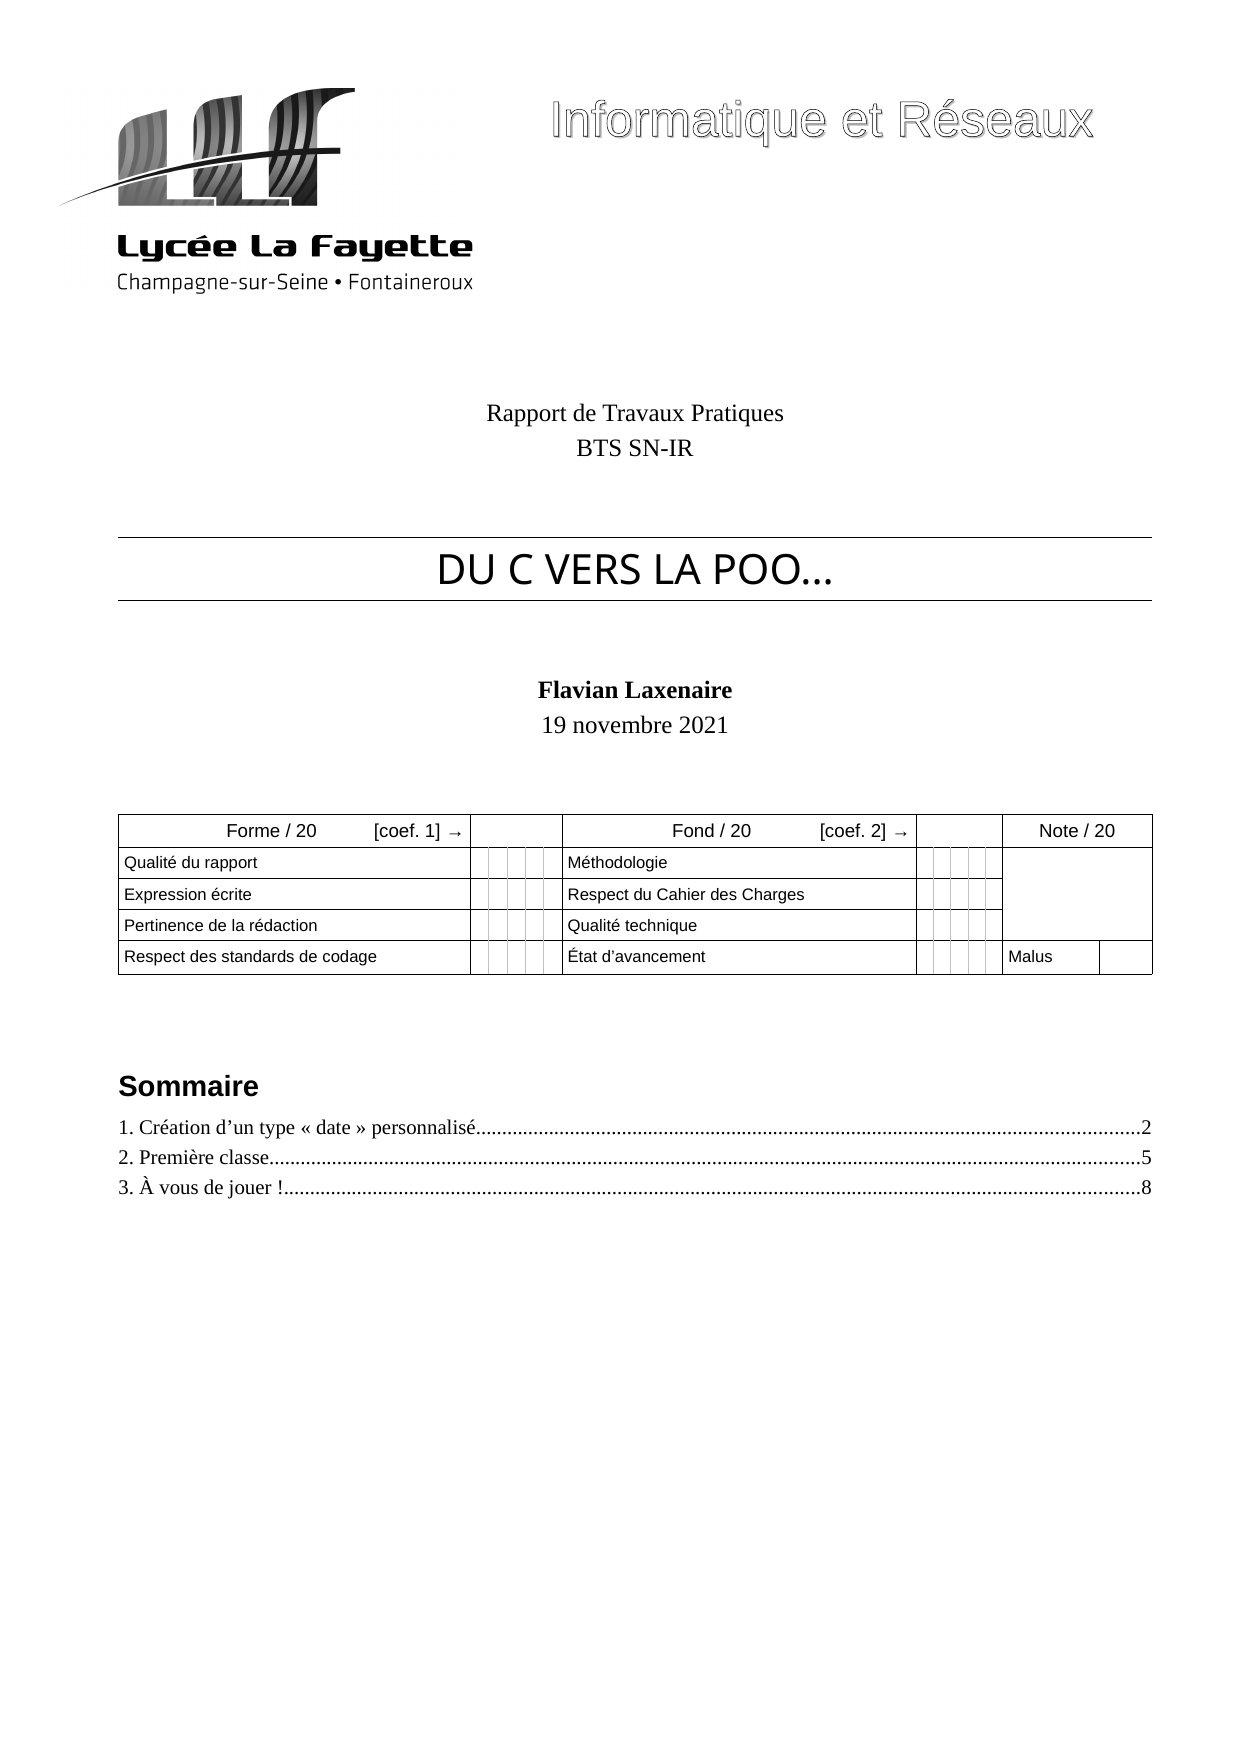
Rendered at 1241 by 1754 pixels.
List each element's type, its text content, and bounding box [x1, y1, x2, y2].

table_cell [969, 941, 985, 974]
table_cell [934, 941, 950, 974]
table_cell [934, 910, 950, 940]
table_cell [526, 848, 543, 878]
table_cell [508, 848, 525, 878]
table_header Note / 20 [1003, 815, 1152, 847]
table_cell [917, 879, 933, 909]
table_cell Qualité du rapport [119, 848, 470, 878]
table_cell Pertinence de la rédaction [119, 910, 470, 940]
table_cell Méthodologie [563, 848, 916, 878]
table_cell [951, 848, 968, 878]
text BTS SN-IR [118, 433, 1152, 462]
table_cell [951, 879, 968, 909]
table_cell [508, 941, 525, 974]
table_cell Malus [1003, 941, 1099, 974]
table_cell [526, 879, 543, 909]
table_header Forme / 20 [coef. 1] → [119, 815, 470, 847]
table_cell [489, 848, 507, 878]
table_cell [951, 910, 968, 940]
text 19 novembre 2021 [118, 710, 1152, 738]
table_cell [508, 879, 525, 909]
table_header Fond / 20 [coef. 2] → [563, 815, 916, 847]
table_cell [544, 941, 562, 974]
table_header [917, 815, 1002, 847]
text 3. À vous de jouer ! 8 [118, 1175, 1152, 1199]
table_header [471, 815, 562, 847]
table_cell [986, 910, 1002, 940]
text Flavian Laxenaire [118, 675, 1152, 704]
table_cell [508, 910, 525, 940]
table_cell [1100, 941, 1152, 974]
table_cell État d’avancement [563, 941, 916, 974]
text 2. Première classe 5 [118, 1145, 1152, 1169]
table_cell [934, 879, 950, 909]
table_cell [917, 848, 933, 878]
table_cell Respect du Cahier des Charges [563, 879, 916, 909]
table_cell [934, 848, 950, 878]
table_cell [489, 941, 507, 974]
table_cell [986, 879, 1002, 909]
table_cell [471, 848, 488, 878]
picture [59, 88, 473, 294]
table_cell [986, 848, 1002, 878]
subtitle Sommaire [118, 1069, 1152, 1102]
text DU C VERS LA POO... [118, 538, 1152, 600]
table_cell Qualité technique [563, 910, 916, 940]
table_cell [969, 910, 985, 940]
table_cell [951, 941, 968, 974]
text 1. Création d’un type « date » personnalisé 2 [118, 1115, 1152, 1139]
table_cell [544, 848, 562, 878]
table_cell [544, 910, 562, 940]
table_cell [489, 910, 507, 940]
table_cell [471, 941, 488, 974]
table_cell [526, 910, 543, 940]
table_cell [544, 879, 562, 909]
table_cell [526, 941, 543, 974]
table_cell [1003, 848, 1152, 940]
text Informatique et Réseaux [490, 89, 1153, 147]
table_cell Respect des standards de codage [119, 941, 470, 974]
table_cell [969, 848, 985, 878]
table_cell Expression écrite [119, 879, 470, 909]
table_cell [986, 941, 1002, 974]
text Rapport de Travaux Pratiques [118, 398, 1152, 427]
table_cell [969, 879, 985, 909]
table_cell [471, 879, 488, 909]
table_cell [489, 879, 507, 909]
table_cell [917, 910, 933, 940]
table_cell [471, 910, 488, 940]
table_cell [917, 941, 933, 974]
